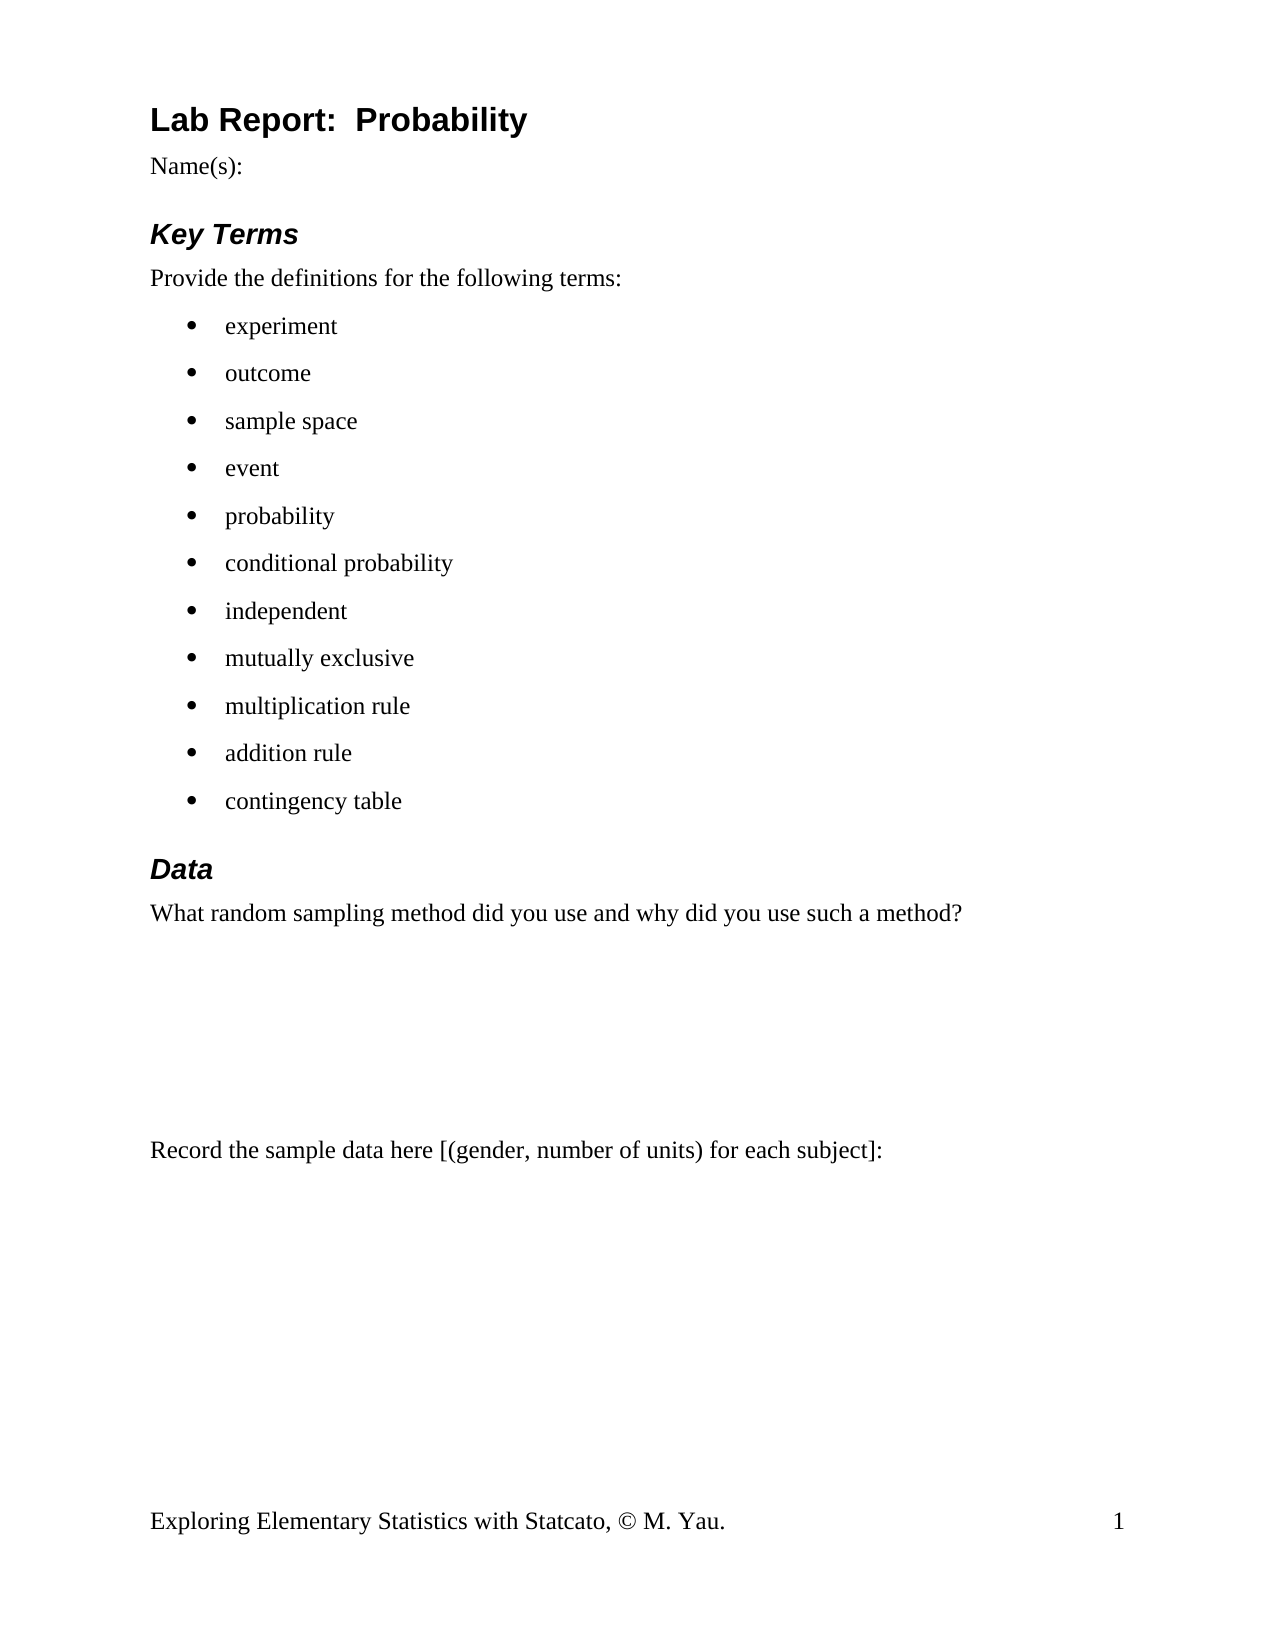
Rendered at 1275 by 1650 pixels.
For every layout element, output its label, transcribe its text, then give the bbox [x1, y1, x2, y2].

list conditional probability [187, 548, 1125, 577]
list multiplication rule [187, 691, 1125, 719]
list independent [187, 596, 1125, 624]
text Provide the definitions for the following terms: [150, 263, 1125, 292]
list experiment [187, 311, 1125, 339]
subtitle Lab Report: Probability [150, 100, 1125, 138]
list mutually exclusive [187, 643, 1125, 672]
list contingency table [187, 786, 1125, 814]
list event [187, 453, 1125, 482]
text What random sampling method did you use and why did you use such a method? [150, 898, 1125, 927]
list probability [187, 501, 1125, 529]
list addition rule [187, 738, 1125, 767]
subtitle Data [150, 852, 1125, 886]
list sample space [187, 406, 1125, 434]
subtitle Key Terms [150, 217, 1125, 251]
list outcome [187, 358, 1125, 387]
text Name(s): [150, 151, 1125, 180]
text Record the sample data here [(gender, number of units) for each subject]: [150, 1136, 1125, 1164]
